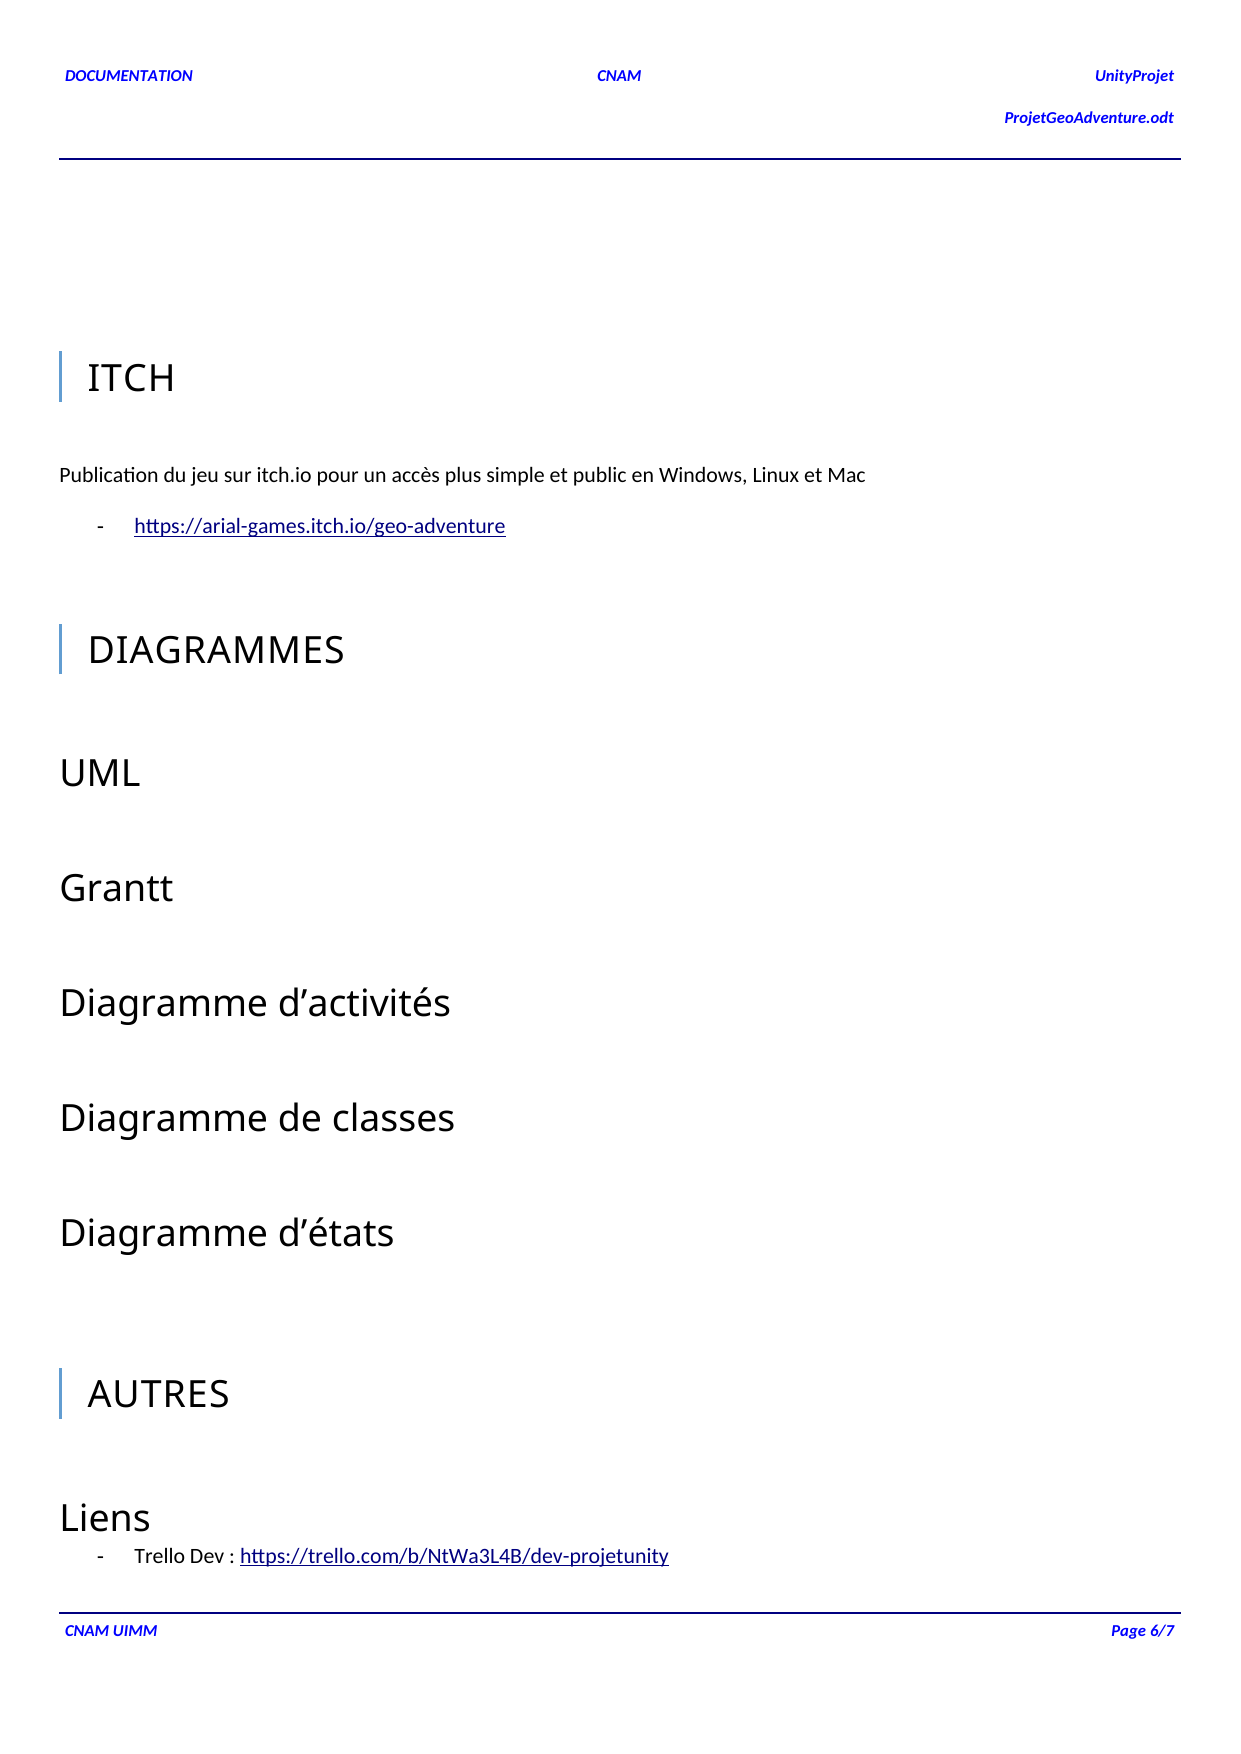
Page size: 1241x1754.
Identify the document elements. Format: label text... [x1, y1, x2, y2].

subtitle Diagramme d’états [59, 1206, 1181, 1257]
list https://arial-games.itch.io/geo-adventure [97, 513, 1181, 539]
subtitle itch [62, 351, 1181, 402]
list Trello Dev : https://trello.com/b/NtWa3L4B/dev-projetunity [97, 1542, 1181, 1568]
subtitle Autres [62, 1368, 1181, 1419]
subtitle Liens [59, 1491, 1181, 1542]
subtitle Diagramme de classes [59, 1091, 1181, 1142]
text Publication du jeu sur itch.io pour un accès plus simple et public en Windows, Linux et Mac [59, 461, 1181, 488]
subtitle Diagramme d’activités [59, 976, 1181, 1027]
subtitle Grantt [59, 861, 1181, 912]
subtitle Diagrammes [59, 623, 1181, 674]
subtitle UML [59, 747, 1181, 798]
